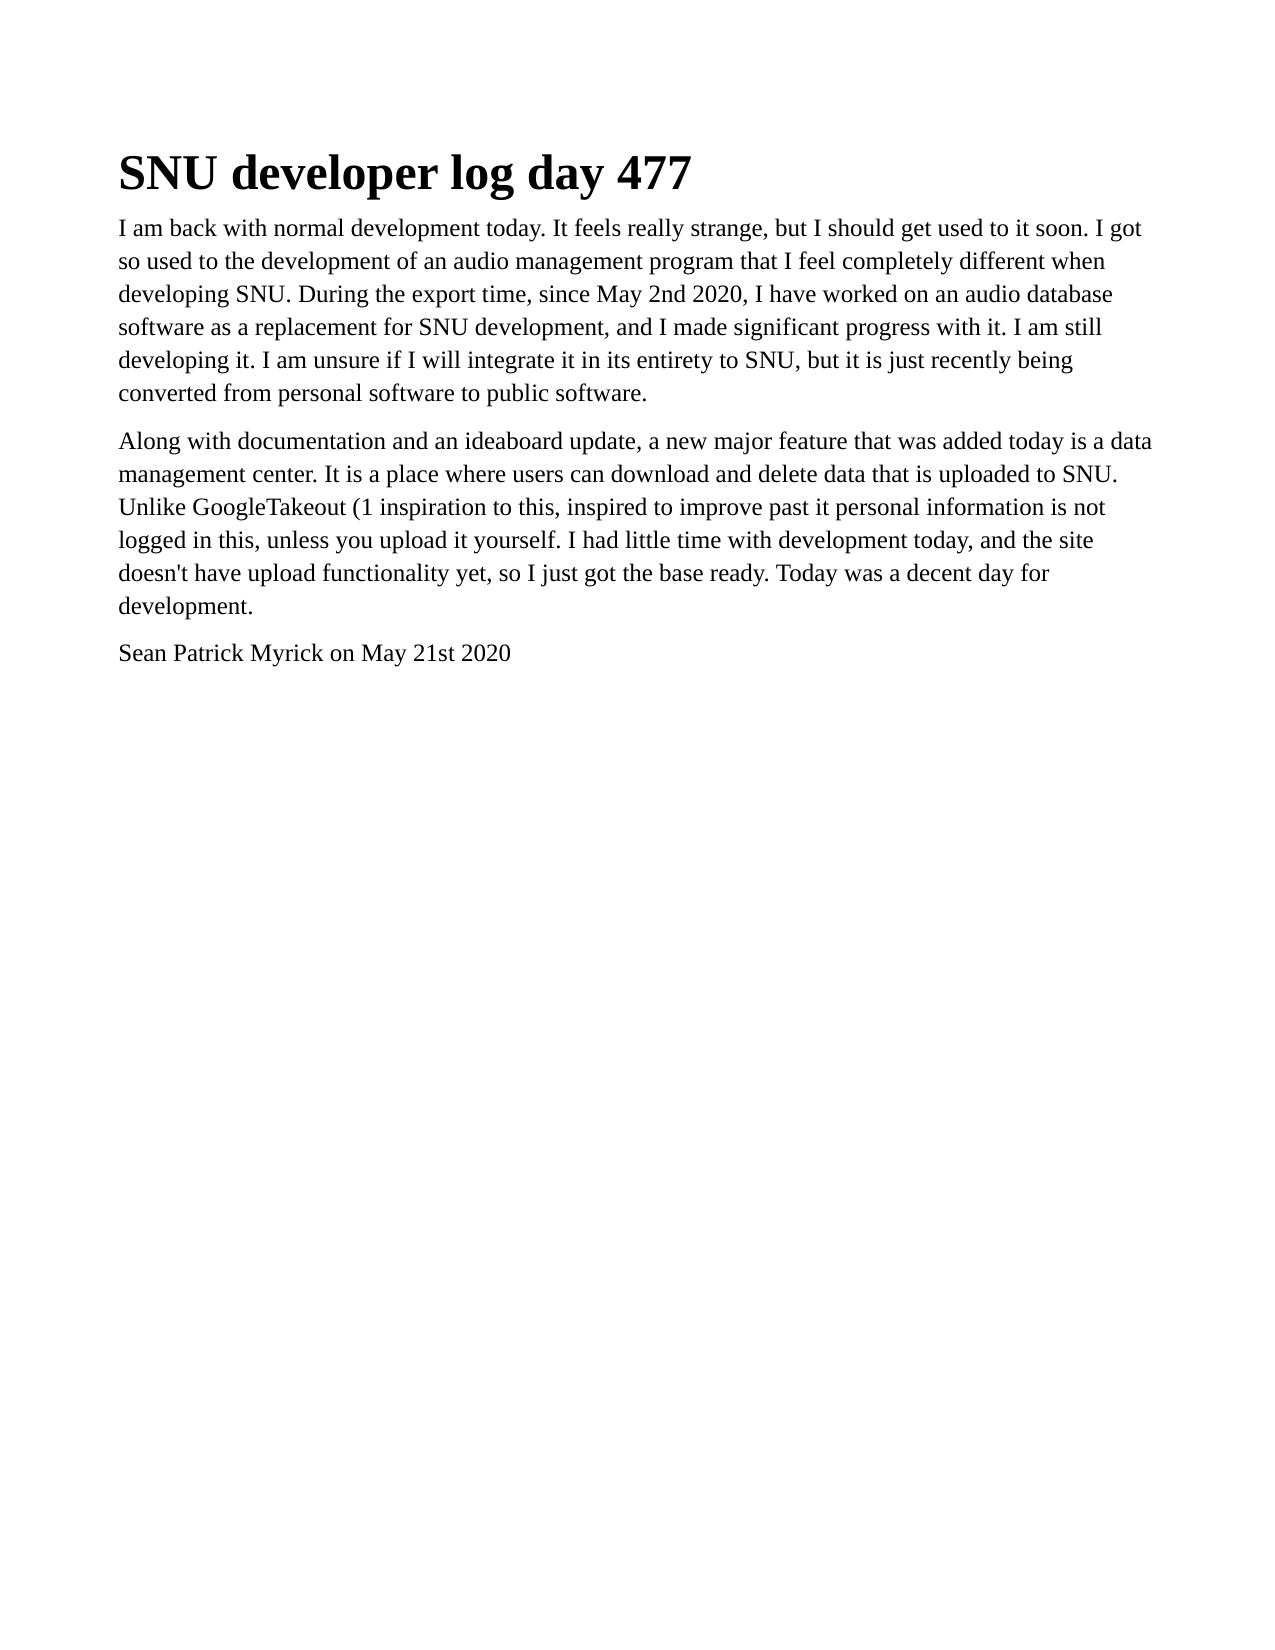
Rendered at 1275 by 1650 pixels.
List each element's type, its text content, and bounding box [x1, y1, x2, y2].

text Along with documentation and an ideaboard update, a new major feature that was added today is a data management center. It is a place where users can download and delete data that is uploaded to SNU. Unlike GoogleTakeout (1 inspiration to this, inspired to improve past it personal information is not logged in this, unless you upload it yourself. I had little time with development today, and the site doesn't have upload functionality yet, so I just got the base ready. Today was a decent day for development. [118, 426, 1157, 620]
text Sean Patrick Myrick on May 21st 2020 [118, 638, 1157, 667]
subtitle SNU developer log day 477 [118, 143, 1157, 201]
text I am back with normal development today. It feels really strange, but I should get used to it soon. I got so used to the development of an audio management program that I feel completely different when developing SNU. During the export time, since May 2nd 2020, I have worked on an audio database software as a replacement for SNU development, and I made significant progress with it. I am still developing it. I am unsure if I will integrate it in its entirety to SNU, but it is just recently being converted from personal software to public software. [118, 213, 1157, 407]
